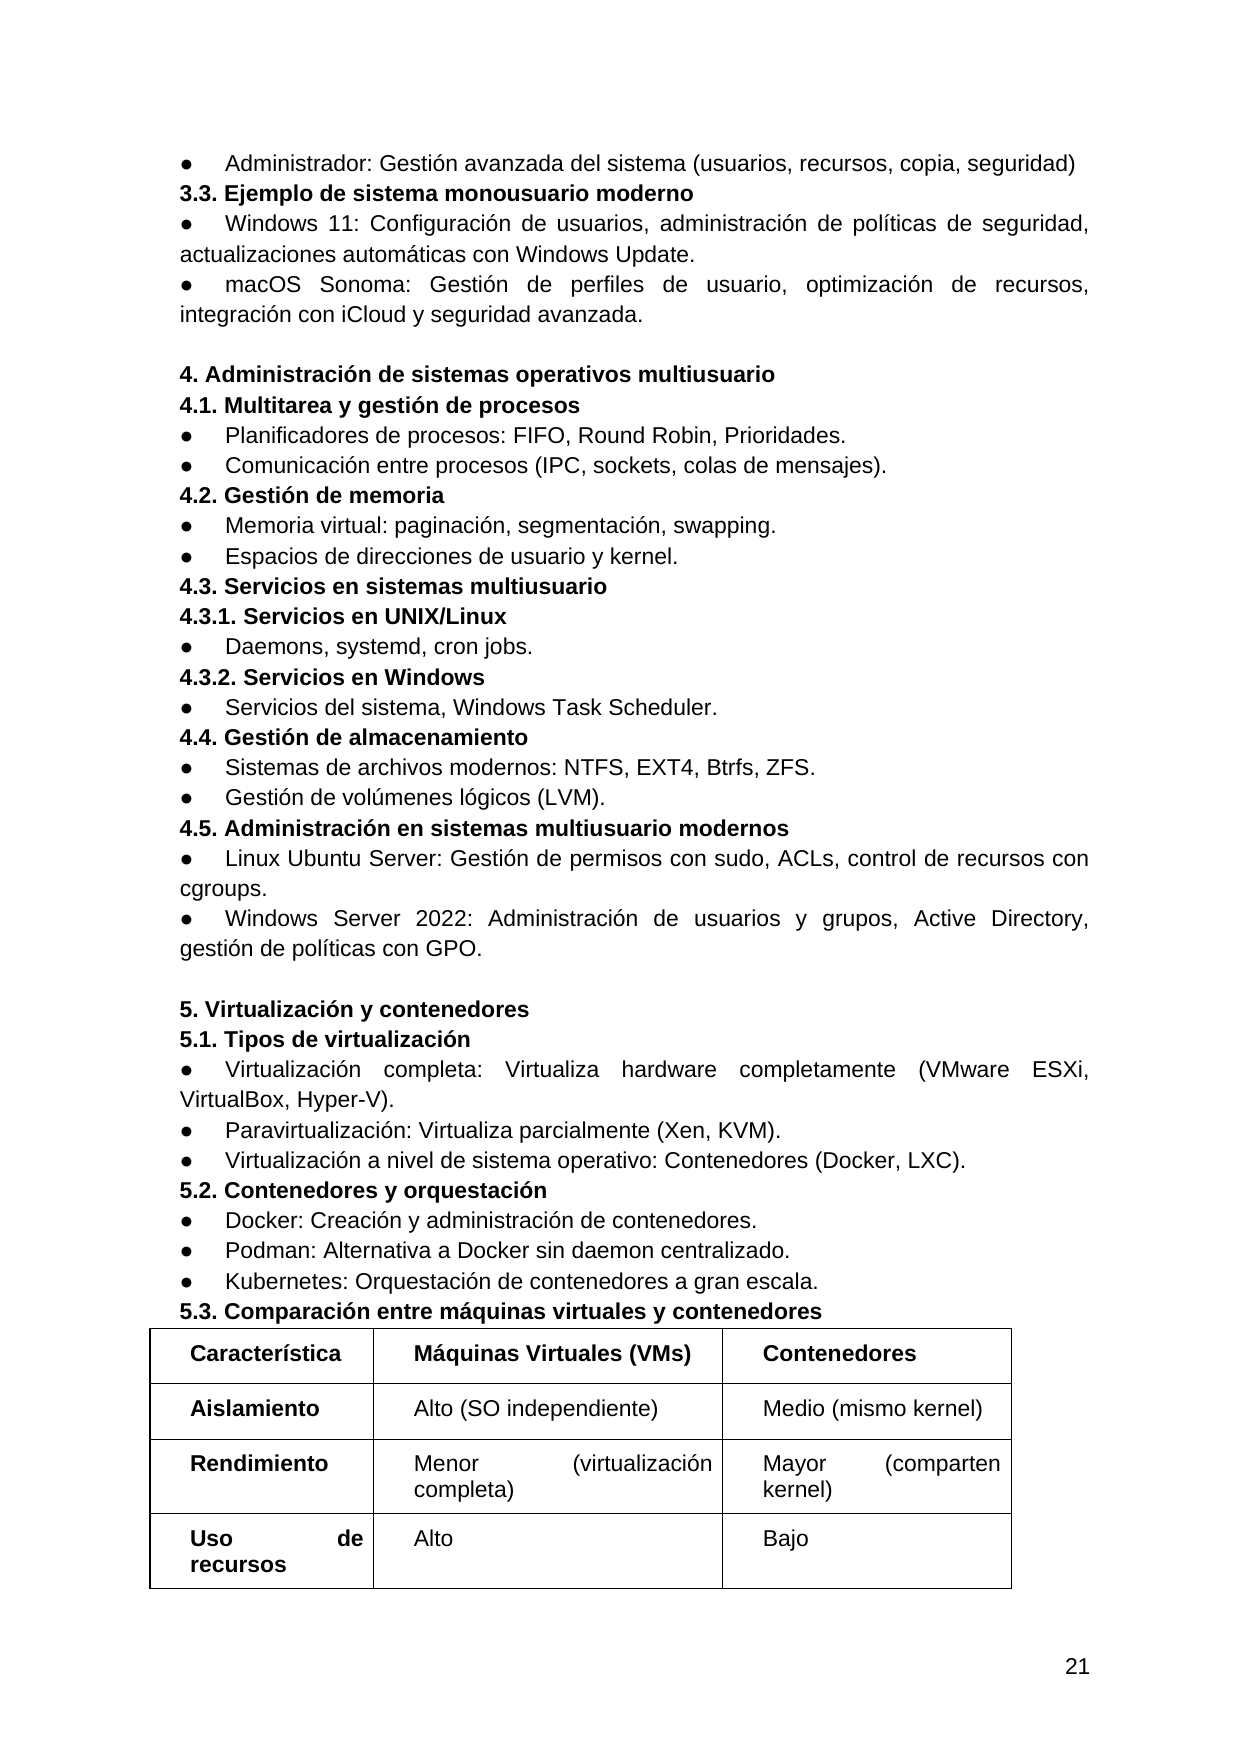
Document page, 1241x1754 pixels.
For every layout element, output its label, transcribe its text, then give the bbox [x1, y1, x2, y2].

list Planificadores de procesos: FIFO, Round Robin, Prioridades. [179, 422, 1090, 448]
list Windows Server 2022: Administración de usuarios y grupos, Active Directory, gestión de políticas con GPO. [179, 905, 1090, 962]
table_header Máquinas Virtuales (VMs) [374, 1329, 722, 1383]
table_cell Uso de recursos [151, 1514, 373, 1588]
list Sistemas de archivos modernos: NTFS, EXT4, Btrfs, ZFS. [179, 754, 1090, 781]
list Administrador: Gestión avanzada del sistema (usuarios, recursos, copia, seguridad) [179, 150, 1090, 176]
list Paravirtualización: Virtualiza parcialmente (Xen, KVM). [179, 1117, 1090, 1143]
list Docker: Creación y administración de contenedores. [179, 1207, 1090, 1234]
list Podman: Alternativa a Docker sin daemon centralizado. [179, 1237, 1090, 1264]
table_cell Medio (mismo kernel) [723, 1384, 1011, 1438]
text 3.3. Ejemplo de sistema monousuario moderno [179, 180, 1090, 207]
text 4.1. Multitarea y gestión de procesos [179, 392, 1090, 418]
list Linux Ubuntu Server: Gestión de permisos con sudo, ACLs, control de recursos con cgroups. [179, 845, 1090, 901]
list Memoria virtual: paginación, segmentación, swapping. [179, 512, 1090, 539]
text 4.5. Administración en sistemas multiusuario modernos [179, 814, 1090, 841]
list Espacios de direcciones de usuario y kernel. [179, 543, 1090, 569]
list Virtualización completa: Virtualiza hardware completamente (VMware ESXi, VirtualBox, Hyper-V). [179, 1056, 1090, 1113]
list Virtualización a nivel de sistema operativo: Contenedores (Docker, LXC). [179, 1147, 1090, 1173]
text 4.3. Servicios en sistemas multiusuario [179, 573, 1090, 599]
text 5. Virtualización y contenedores [179, 996, 1090, 1022]
table_cell Bajo [723, 1514, 1011, 1588]
table_cell Alto (SO independiente) [374, 1384, 722, 1438]
text 4.4. Gestión de almacenamiento [179, 724, 1090, 750]
text 4.3.1. Servicios en UNIX/Linux [179, 603, 1090, 629]
list Windows 11: Configuración de usuarios, administración de políticas de seguridad, actualizaciones automáticas con Windows Update. [179, 210, 1090, 267]
table_cell Alto [374, 1514, 722, 1588]
table_header Característica [151, 1329, 373, 1383]
list macOS Sonoma: Gestión de perfiles de usuario, optimización de recursos, integración con iCloud y seguridad avanzada. [179, 271, 1090, 327]
list Servicios del sistema, Windows Task Scheduler. [179, 694, 1090, 720]
list Daemons, systemd, cron jobs. [179, 633, 1090, 660]
table_cell Menor (virtualización completa) [374, 1440, 722, 1513]
list Comunicación entre procesos (IPC, sockets, colas de mensajes). [179, 452, 1090, 478]
table_cell Aislamiento [151, 1384, 373, 1438]
text 5.2. Contenedores y orquestación [179, 1177, 1090, 1203]
text 5.1. Tipos de virtualización [179, 1026, 1090, 1052]
table_cell Rendimiento [151, 1440, 373, 1513]
list Gestión de volúmenes lógicos (LVM). [179, 784, 1090, 811]
list Kubernetes: Orquestación de contenedores a gran escala. [179, 1268, 1090, 1294]
text 4.2. Gestión de memoria [179, 482, 1090, 509]
table_cell Mayor (comparten kernel) [723, 1440, 1011, 1513]
text 5.3. Comparación entre máquinas virtuales y contenedores [179, 1298, 1090, 1324]
table_header Contenedores [723, 1329, 1011, 1383]
text 4. Administración de sistemas operativos multiusuario [179, 361, 1090, 388]
text 4.3.2. Servicios en Windows [179, 663, 1090, 690]
